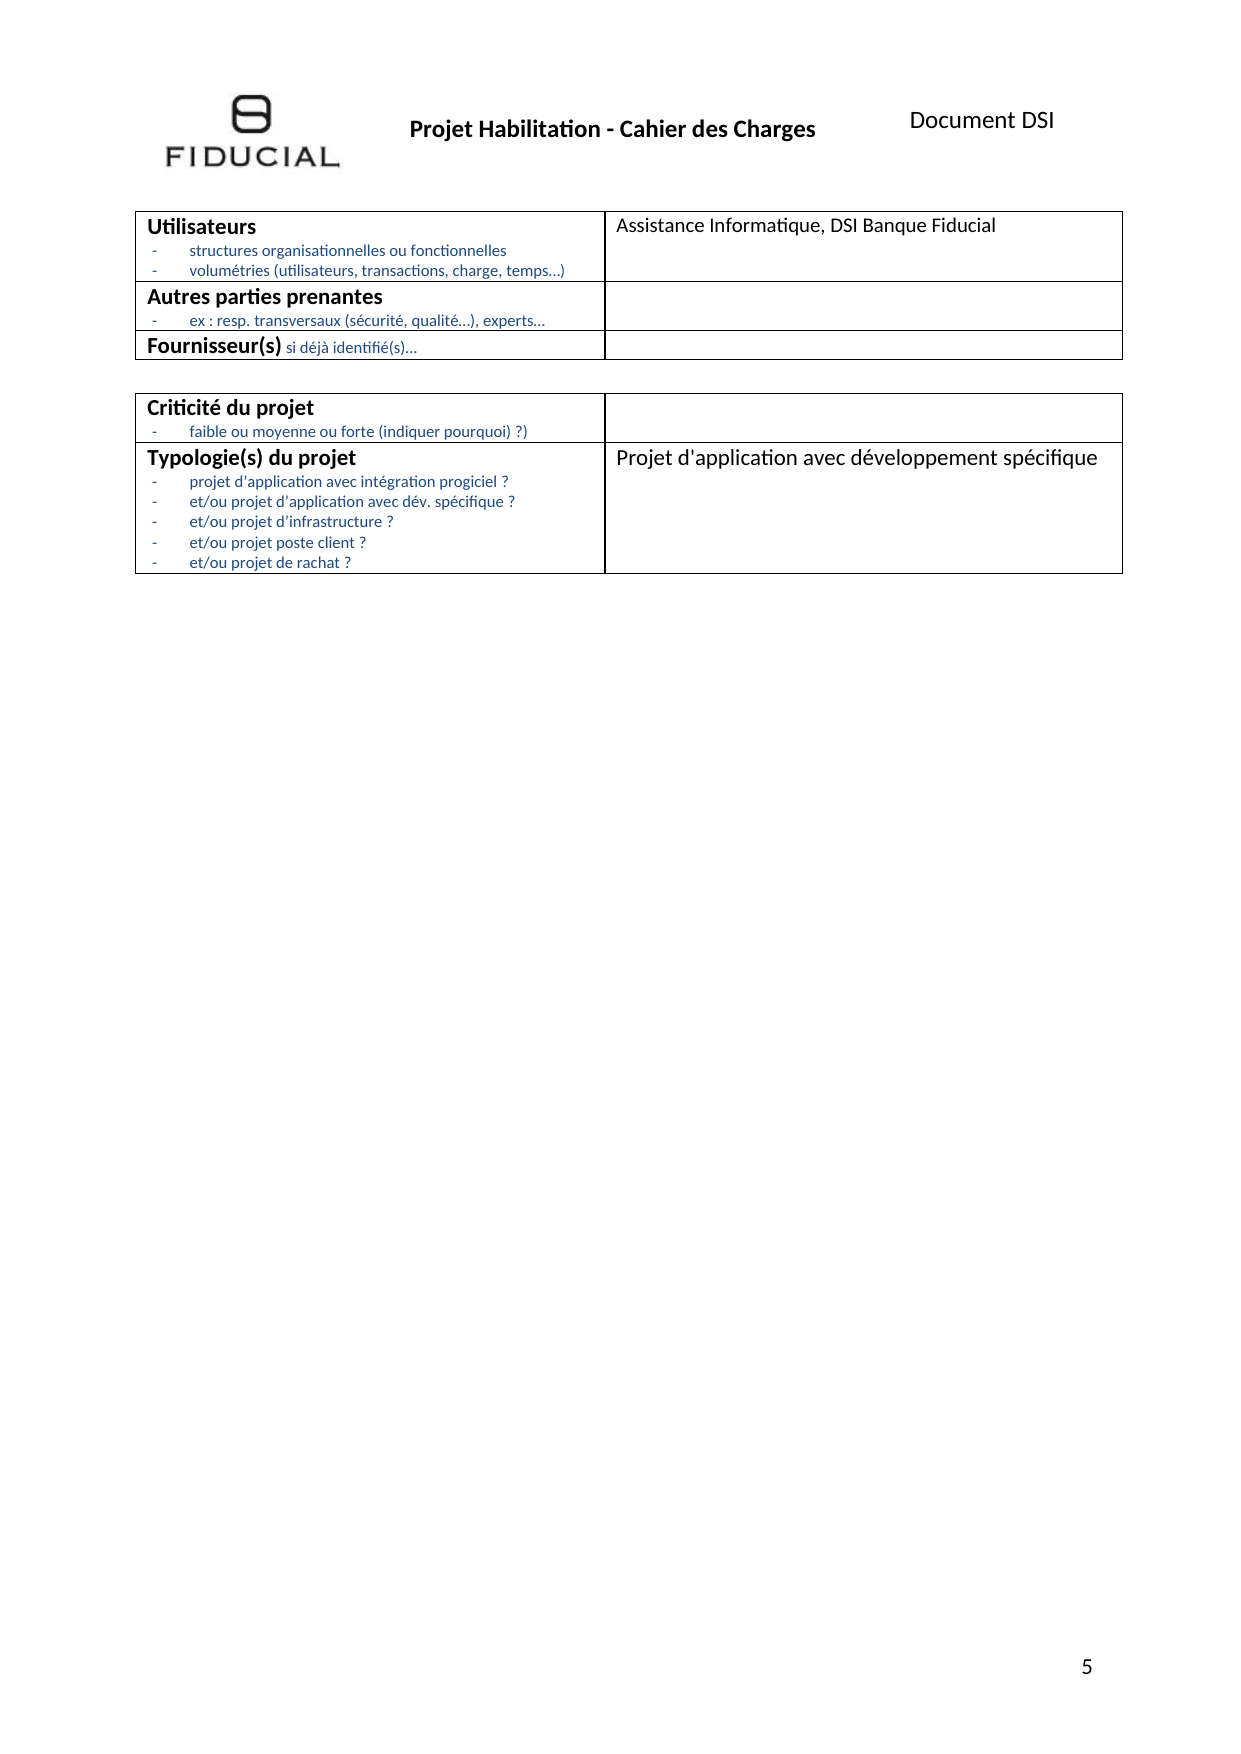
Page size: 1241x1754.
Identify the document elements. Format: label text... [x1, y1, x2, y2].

table_header [606, 394, 1122, 442]
table_cell Autres parties prenantes ex : resp. transversaux (sécurité, qualité…), experts… [136, 282, 604, 330]
table_cell Projet d'application avec développement spécifique [606, 443, 1122, 572]
table_header Criticité du projet faible ou moyenne ou forte (indiquer pourquoi) ?) [136, 394, 604, 442]
table_cell Typologie(s) du projet projet d’application avec intégration progiciel ? et/ou projet d’application avec dév. spécifique ? et/ou projet d’infrastructure ? et/ou projet poste client ? et/ou projet de rachat ? [136, 443, 604, 572]
table_cell [606, 282, 1122, 330]
picture [164, 82, 345, 174]
table_cell Assistance Informatique, DSI Banque Fiducial [606, 212, 1122, 281]
table_cell [606, 331, 1122, 359]
table_cell Utilisateurs structures organisationnelles ou fonctionnelles volumétries (utilisateurs, transactions, charge, temps…) [136, 212, 604, 281]
table_cell Fournisseur(s) si déjà identifié(s)… [136, 331, 604, 359]
